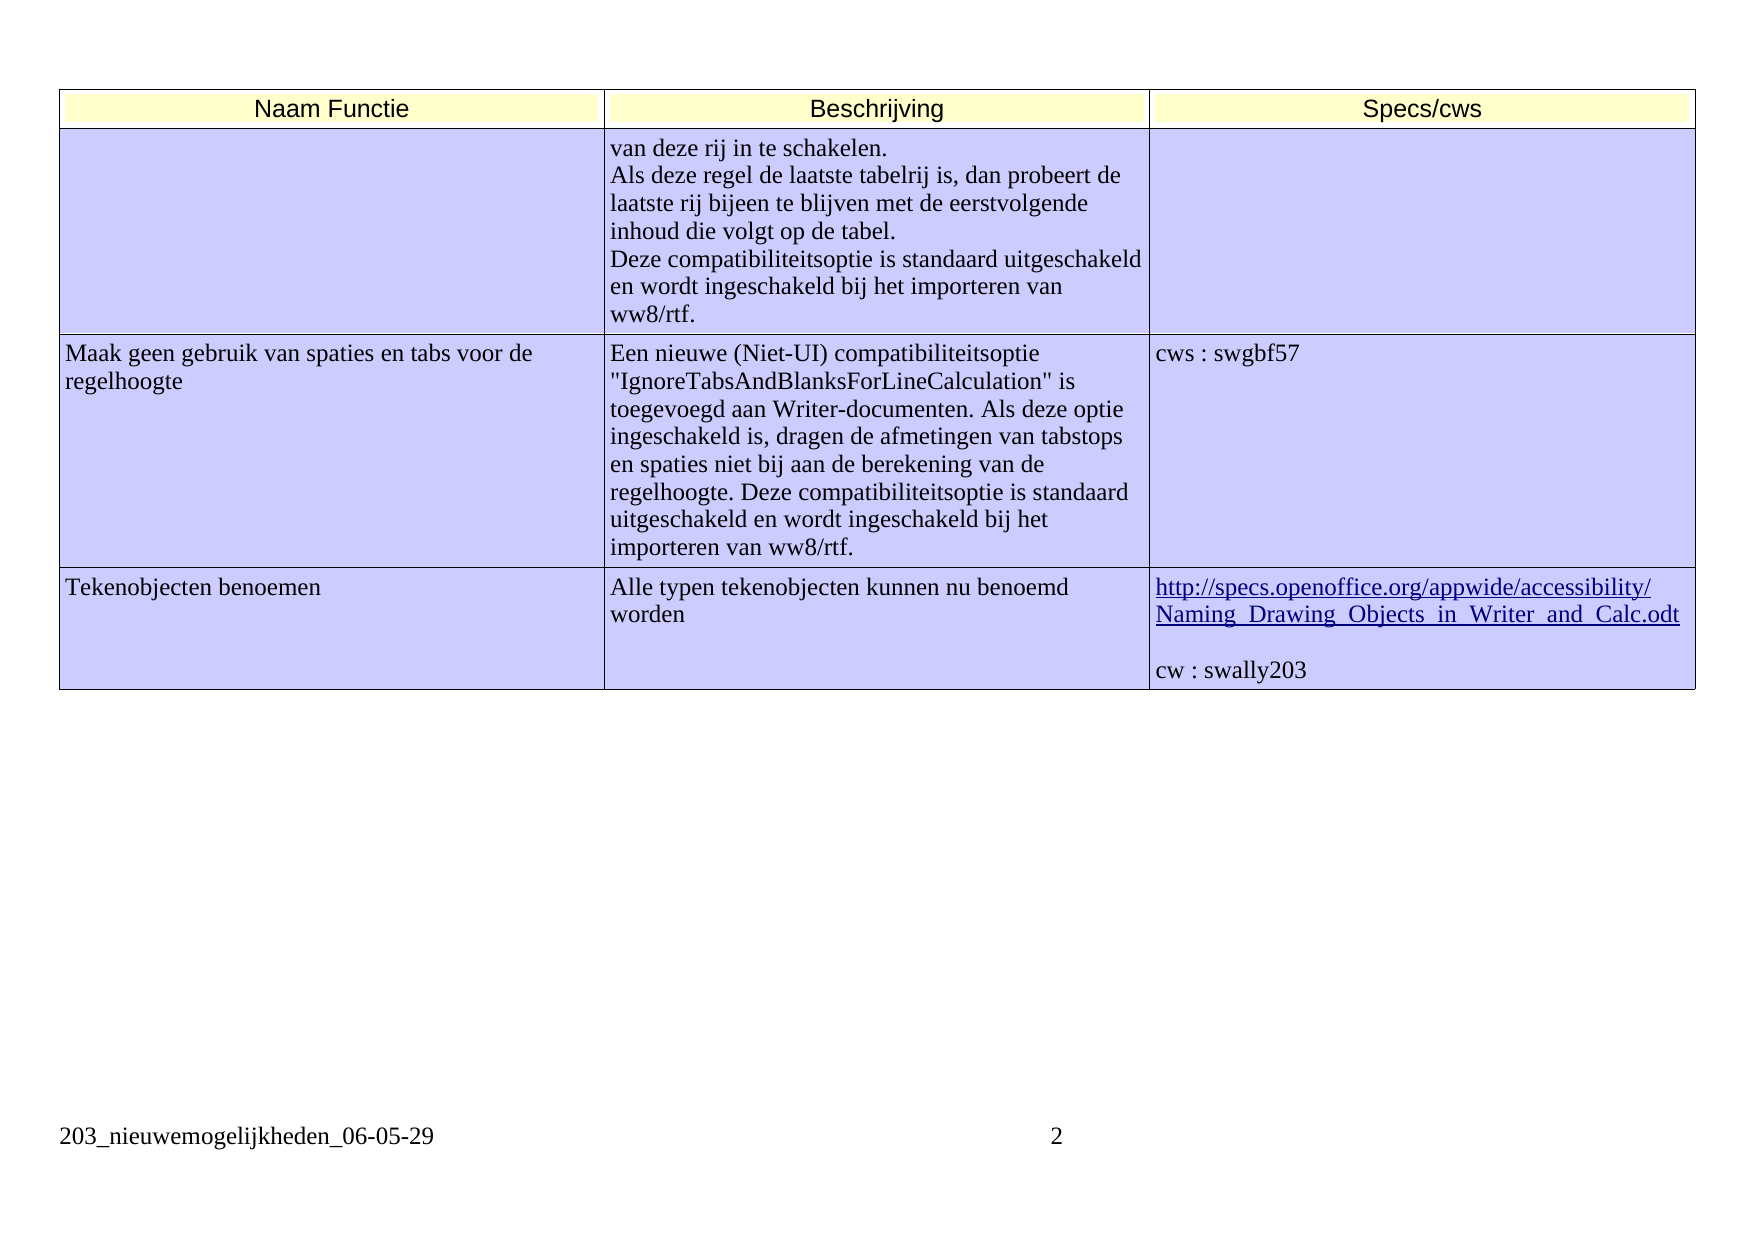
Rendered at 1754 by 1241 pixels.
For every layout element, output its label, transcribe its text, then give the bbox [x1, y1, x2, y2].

table_cell [60, 129, 604, 333]
table_cell http://specs.openoffice.org/appwide/accessibility/Naming_Drawing_Objects_in_Writer_and_Calc.odt cw : swally203 [1150, 568, 1695, 689]
table_cell Alle typen tekenobjecten kunnen nu benoemd worden [605, 568, 1149, 689]
table_cell Maak geen gebruik van spaties en tabs voor de regelhoogte [60, 335, 604, 567]
table_cell [1150, 129, 1695, 333]
table_header Beschrijving [605, 90, 1149, 128]
table_cell cws : swgbf57 [1150, 335, 1695, 567]
table_cell Tekenobjecten benoemen [60, 568, 604, 689]
table_header Naam Functie [60, 90, 604, 128]
table_cell Een nieuwe (Niet-UI) compatibiliteitsoptie "IgnoreTabsAndBlanksForLineCalculation" is toegevoegd aan Writer-documenten. Als deze optie ingeschakeld is, dragen de afmetingen van tabstops en spaties niet bij aan de berekening van de regelhoogte. Deze compatibiliteitsoptie is standaard uitgeschakeld en wordt ingeschakeld bij het importeren van ww8/rtf. [605, 335, 1149, 567]
table_header Specs/cws [1150, 90, 1695, 128]
table_cell van deze rij in te schakelen. Als deze regel de laatste tabelrij is, dan probeert de laatste rij bijeen te blijven met de eerstvolgende inhoud die volgt op de tabel. Deze compatibiliteitsoptie is standaard uitgeschakeld en wordt ingeschakeld bij het importeren van ww8/rtf. [605, 129, 1149, 333]
